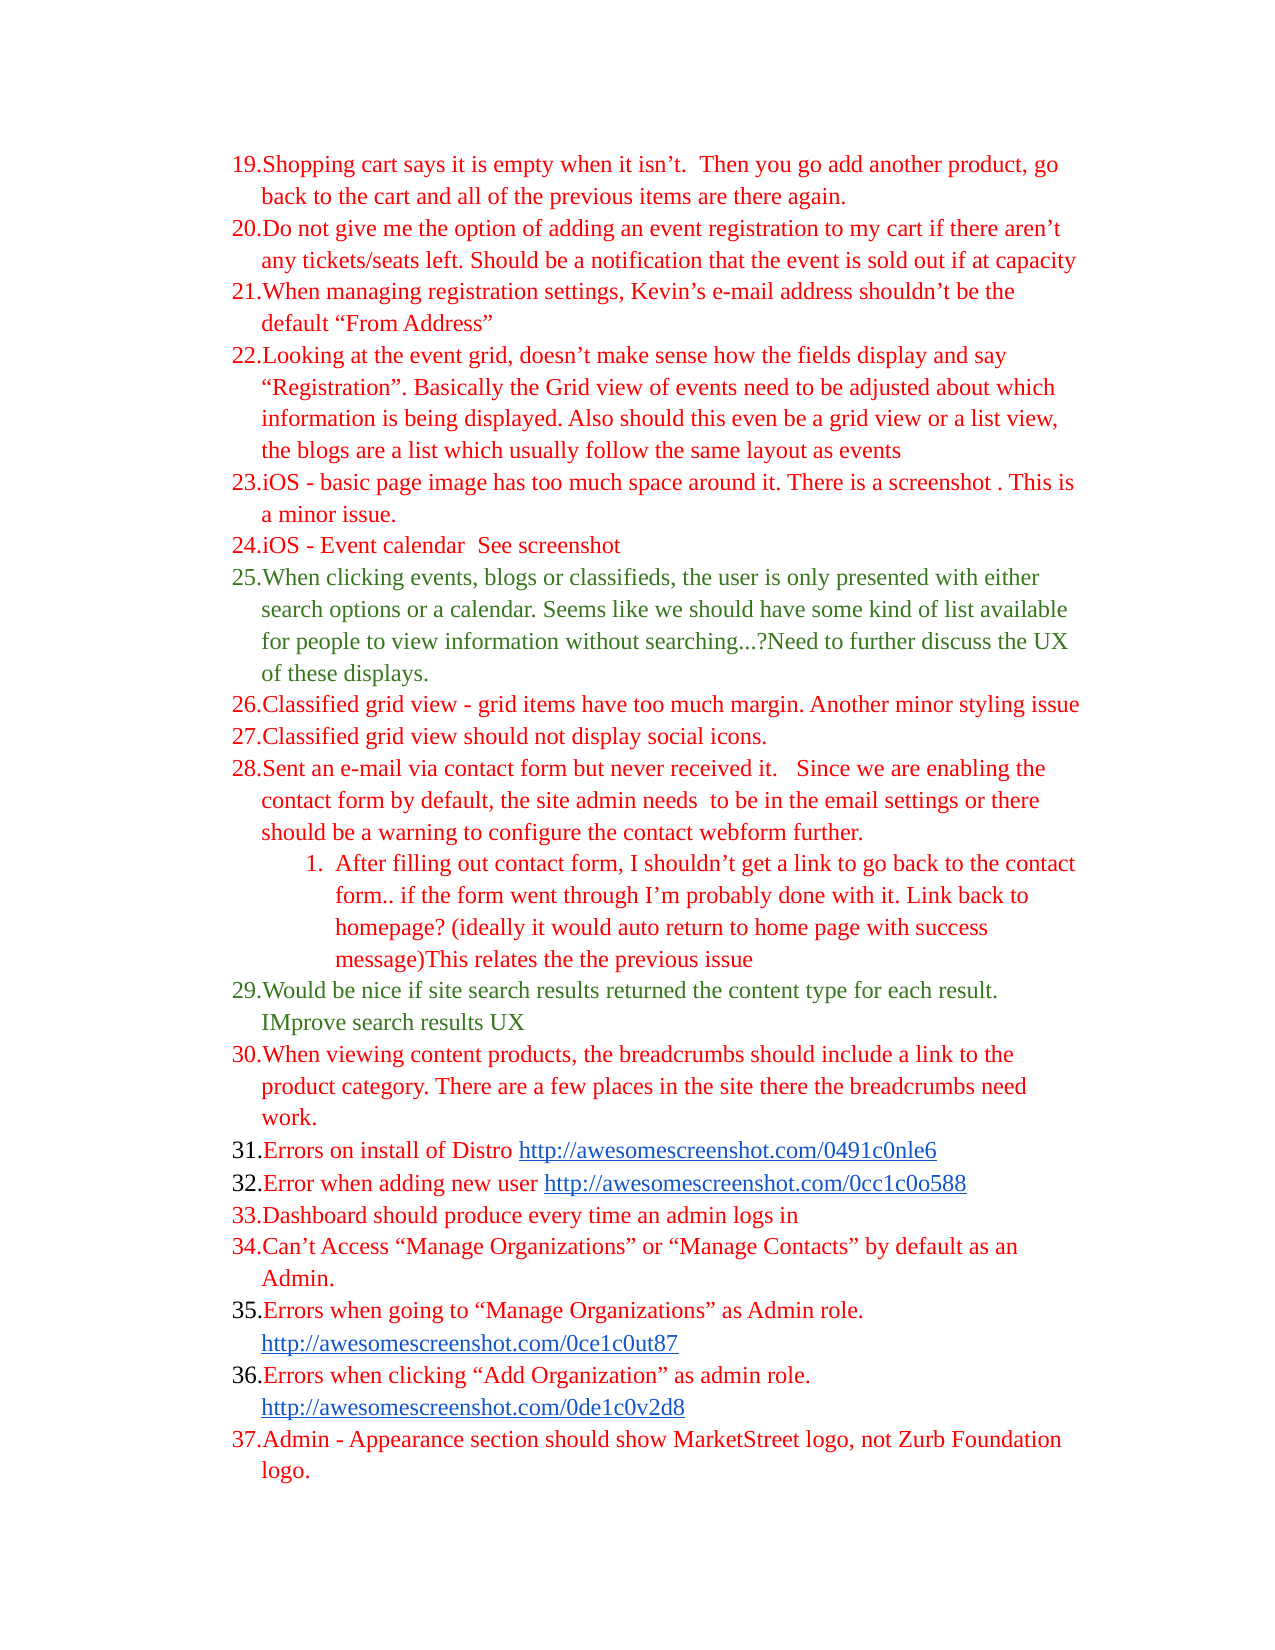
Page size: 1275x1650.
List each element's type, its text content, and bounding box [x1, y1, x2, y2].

list Dashboard should produce every time an admin logs in [232, 1200, 1087, 1228]
list Can’t Access “Manage Organizations” or “Manage Contacts” by default as an Admin. [232, 1232, 1087, 1292]
list Sent an e-mail via contact form but never received it. Since we are enabling the contact form by default, the site admin needs to be in the email settings or there should be a warning to configure the contact webform further. [232, 754, 1087, 845]
list Admin - Appearance section should show MarketStreet logo, not Zurb Foundation logo. [232, 1424, 1087, 1484]
list When clicking events, blogs or classifieds, the user is only presented with either search options or a calendar. Seems like we should have some kind of list available for people to view information without searching...?Need to further discuss the UX of these displays. [232, 563, 1087, 686]
list Errors on install of Distro http://awesomescreenshot.com/0491c0nle6 [232, 1135, 1087, 1164]
list After filling out contact form, I shouldn’t get a link to go back to the contact form.. if the form went through I’m probably done with it. Link back to homepage? (ideally it would auto return to home page with success message)This relates the the previous issue [305, 849, 1087, 972]
list iOS - basic page image has too much space around it. There is a screenshot . This is a minor issue. [232, 468, 1087, 527]
list Do not give me the option of adding an event registration to my cart if there aren’t any tickets/seats left. Should be a notification that the event is sold out if at capacity [232, 213, 1087, 273]
list When viewing content products, the breadcrumbs should include a link to the product category. There are a few places in the site there the breadcrumbs need work. [232, 1039, 1087, 1131]
list Shopping cart says it is empty when it isn’t. Then you go add another product, go back to the cart and all of the previous items are there again. [232, 150, 1087, 210]
list Classified grid view - grid items have too much margin. Another minor styling issue [232, 690, 1087, 718]
list Classified grid view should not display social icons. [232, 722, 1087, 750]
list Errors when going to “Manage Organizations” as Admin role. http://awesomescreenshot.com/0ce1c0ut87 [232, 1296, 1087, 1356]
list When managing registration settings, Kevin’s e-mail address shouldn’t be the default “From Address” [232, 277, 1087, 337]
list Would be nice if site search results returned the content type for each result. IMprove search results UX [232, 976, 1087, 1036]
list Errors when clicking “Add Organization” as admin role. http://awesomescreenshot.com/0de1c0v2d8 [232, 1360, 1087, 1421]
list Looking at the event grid, doesn’t make sense how the fields display and say “Registration”. Basically the Grid view of events need to be adjusted about which information is being displayed. Also should this even be a grid view or a list view, the blogs are a list which usually follow the same layout as events [232, 341, 1087, 464]
list iOS - Event calendar See screenshot [232, 531, 1087, 559]
list Error when adding new user http://awesomescreenshot.com/0cc1c0o588 [232, 1168, 1087, 1196]
